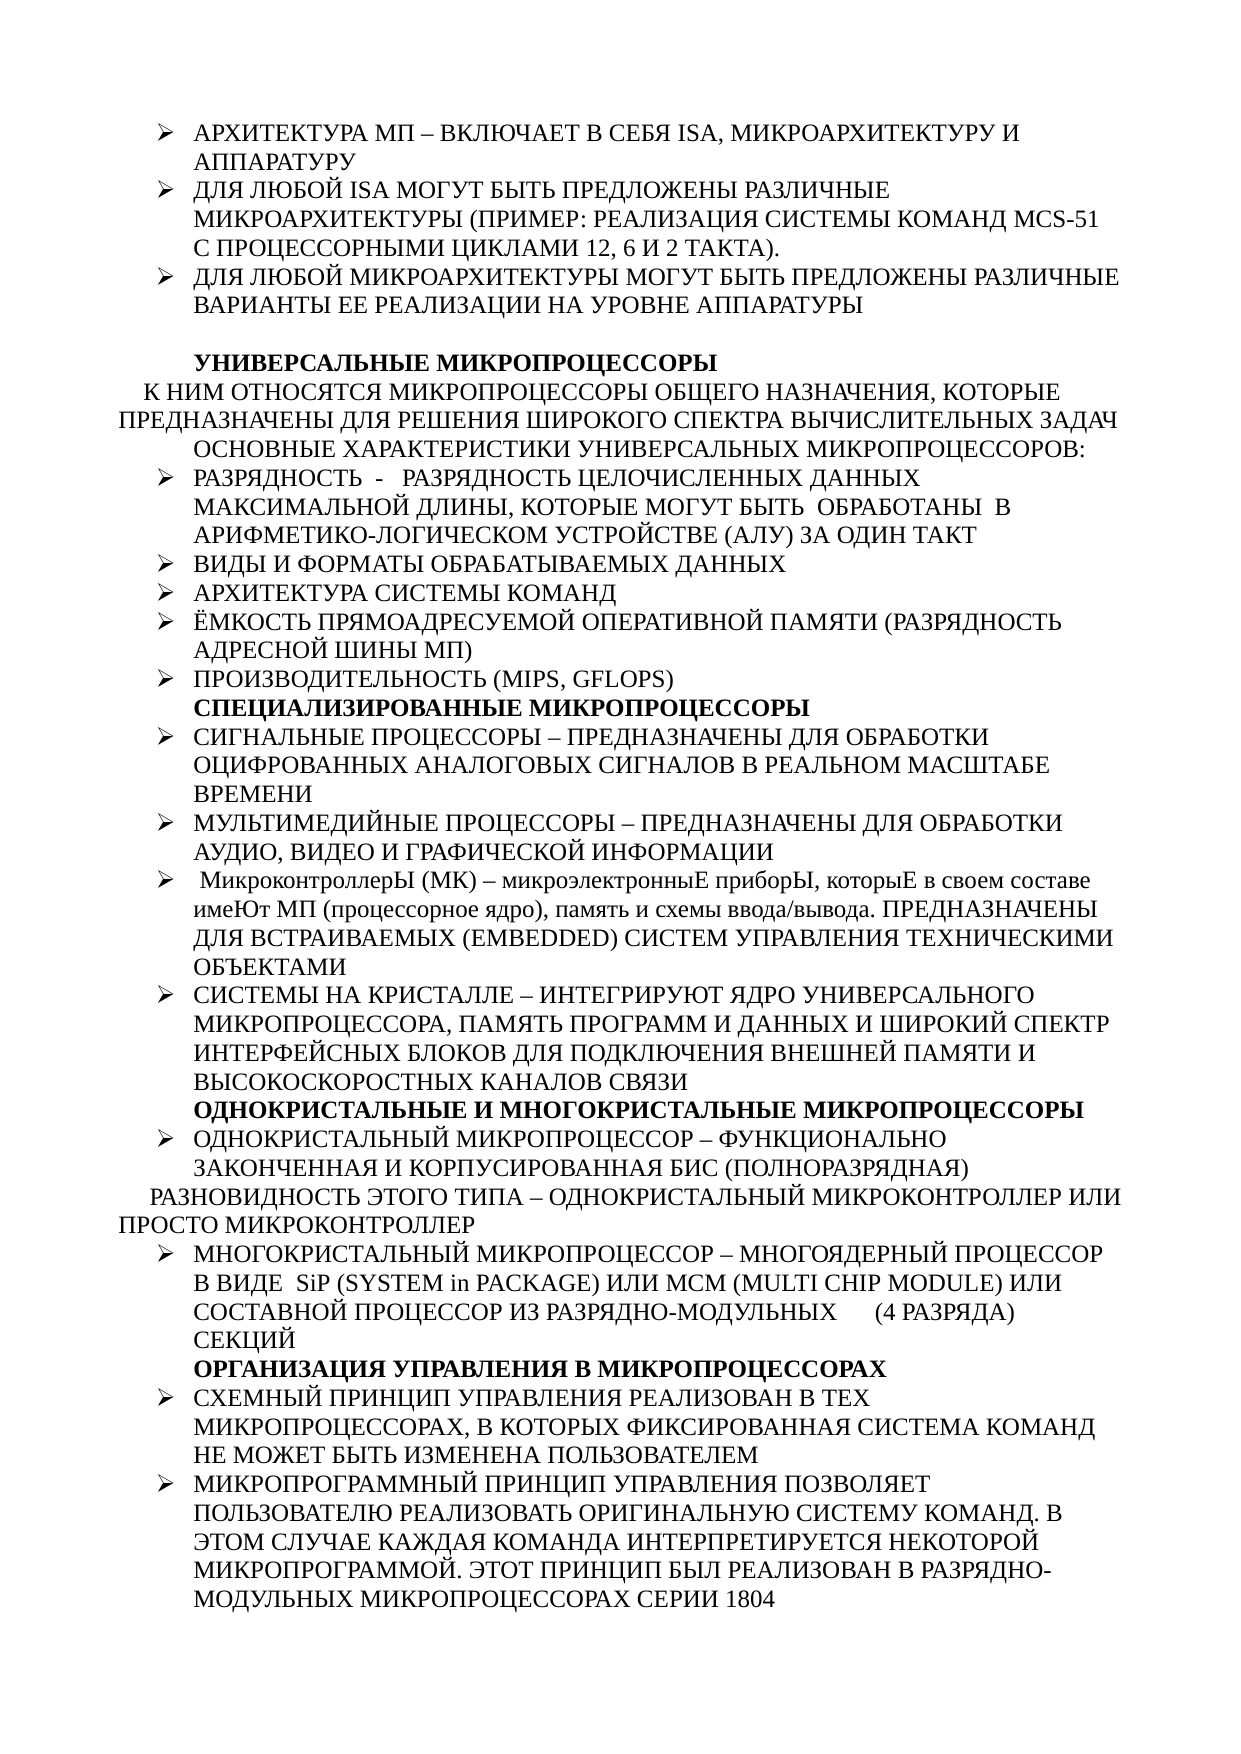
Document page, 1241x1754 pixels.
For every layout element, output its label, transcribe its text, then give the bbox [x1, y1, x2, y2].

text РАЗНОВИДНОСТЬ ЭТОГО ТИПА – ОДНОКРИСТАЛЬНЫЙ МИКРОКОНТРОЛЛЕР ИЛИ ПРОСТО МИКРОКОНТРОЛЛЕР [118, 1182, 1122, 1239]
text ОСНОВНЫЕ ХАРАКТЕРИСТИКИ УНИВЕРСАЛЬНЫХ МИКРОПРОЦЕССОРОВ: [193, 434, 1122, 463]
list СХЕМНЫЙ ПРИНЦИП УПРАВЛЕНИЯ РЕАЛИЗОВАН В ТЕХ МИКРОПРОЦЕССОРАХ, В КОТОРЫХ ФИКСИРОВАННАЯ СИСТЕМА КОМАНД НЕ МОЖЕТ БЫТЬ ИЗМЕНЕНА ПОЛЬЗОВАТЕЛЕМ [156, 1383, 1122, 1469]
text К НИМ ОТНОСЯТСЯ МИКРОПРОЦЕССОРЫ ОБЩЕГО НАЗНАЧЕНИЯ, КОТОРЫЕ ПРЕДНАЗНАЧЕНЫ ДЛЯ РЕШЕНИЯ ШИРОКОГО СПЕКТРА ВЫЧИСЛИТЕЛЬНЫХ ЗАДАЧ [118, 377, 1122, 434]
list Разрядность - разрядность целочисленных данных МАКСИМАЛЬНОЙ ДЛИНЫ, КОТОРЫЕ МОГУТ БЫТЬ обрабОТАНЫ В арифметико-логическоМ устройствЕ (АЛУ) ЗА ОДИН ТАКТ [156, 463, 1122, 549]
list МУЛЬТИМЕДИЙНЫЕ ПРОЦЕССОРЫ – ПРЕДНАЗНАЧЕНЫ ДЛЯ ОБРАБОТКИ АУДИО, ВИДЕО И ГРАФИЧЕСКОЙ ИНФОРМАЦИИ [156, 808, 1122, 866]
list АРХИТЕКТУРА МП – ВКЛЮЧАЕТ В СЕБЯ ISA, МИКРОАРХИТЕКТУРУ И АППАРАТУРУ [156, 118, 1122, 176]
list ёмкость прямоадресуемой оперативной памяти (разрядность АДРЕСНОЙ шины МП) [156, 607, 1122, 664]
text СПЕЦИАЛИЗИРОВАННЫЕ МИКРОПРОЦЕССОРЫ [193, 693, 1122, 722]
list МикроконтроллерЫ (МК) – микроэлектронныЕ приборЫ, которыЕ в своем составе имеЮт МП (процессорное ядро), память и схемы ввода/вывода. ПРЕДНАЗНАЧЕНЫ ДЛЯ ВСТРАИВАЕМЫХ (EMBEDDED) СИСТЕМ УПРАВЛЕНИЯ ТЕХНИЧЕСКИМИ ОБЪЕКТАМИ [156, 866, 1122, 981]
list МИКРОПРОГРАММНЫЙ ПРИНЦИП УПРАВЛЕНИЯ ПОЗВОЛЯЕТ ПОЛЬЗОВАТЕЛЮ РЕАЛИЗОВАТЬ ОРИГИНАЛЬНУЮ СИСТЕМУ КОМАНД. В ЭТОМ СЛУЧАЕ КАЖДАЯ КОМАНДА ИНТЕРПРЕТИРУЕТСЯ НЕКОТОРОЙ МИКРОПРОГРАММОЙ. ЭТОТ ПРИНЦИП БЫЛ РЕАЛИЗОВАН В РАЗРЯДНО-МОДУЛЬНЫХ МИКРОПРОЦЕССОРАХ СЕРИИ 1804 [156, 1469, 1122, 1613]
list АРХИТЕКТУРА системЫ команд [156, 578, 1122, 607]
text УНИВЕРСАЛЬНЫЕ МИКРОПРОЦЕССОРЫ [193, 348, 1122, 377]
list ДЛЯ ЛЮБОЙ ISA МОГУТ БЫТЬ ПРЕДЛОЖЕНЫ РАЗЛИЧНЫЕ МИКРОАРХИТЕКТУРЫ (ПРИМЕР: РЕАЛИЗАЦИЯ СИСТЕМЫ КОМАНД MCS-51 С ПРОЦЕССОРНЫМИ ЦИКЛАМИ 12, 6 И 2 ТАКТА). [156, 176, 1122, 262]
list СИГНАЛЬНЫЕ ПРОЦЕССОРЫ – ПРЕДНАЗНАЧЕНЫ ДЛЯ ОБРАБОТКИ ОЦИФРОВАННЫХ АНАЛОГОВЫХ СИГНАЛОВ В РЕАЛЬНОМ МАСШТАБЕ ВРЕМЕНИ [156, 722, 1122, 808]
list виды и форматы обрабатываемых данных [156, 549, 1122, 578]
list СИСТЕМЫ НА КРИСТАЛЛЕ – ИНТЕГРИРУЮТ ЯДРО УНИВЕРСАЛЬНОГО МИКРОПРОЦЕССОРА, ПАМЯТЬ ПРОГРАММ И ДАННЫХ И ШИРОКИЙ СПЕКТР ИНТЕРФЕЙСНЫХ БЛОКОВ ДЛЯ ПОДКЛЮЧЕНИЯ ВНЕШНЕЙ ПАМЯТИ И ВЫСОКОСКОРОСТНЫХ КАНАЛОВ СВЯЗИ [156, 981, 1122, 1096]
list МНОГОКРИСТАЛЬНЫЙ МИКРОПРОЦЕССОР – МНОГОЯДЕРНЫЙ ПРОЦЕССОР В ВИДЕ SiP (SYSTEM in PACKAGE) ИЛИ МСМ (MULTI CHIP MODULE) ИЛИ СОСТАВНОЙ ПРОЦЕССОР ИЗ РАЗРЯДНО-МОДУЛЬНЫХ (4 РАЗРЯДА) СЕКЦИЙ [156, 1239, 1122, 1354]
list ДЛЯ ЛЮБОЙ МИКРОАРХИТЕКТУРЫ МОГУТ БЫТЬ ПРЕДЛОЖЕНЫ РАЗЛИЧНЫЕ ВАРИАНТЫ ЕЕ РЕАЛИЗАЦИИ НА УРОВНЕ АППАРАТУРЫ [156, 262, 1122, 319]
list ПРОИЗВОДИТЕЛЬНОСТЬ (MIPS, GFLOPS) [156, 664, 1122, 693]
text ОДНОКРИСТАЛЬНЫЕ И МНОГОКРИСТАЛЬНЫЕ МИКРОПРОЦЕССОРЫ [193, 1096, 1122, 1124]
text ОРГАНИЗАЦИЯ УПРАВЛЕНИЯ В МИКРОПРОЦЕССОРАХ [193, 1354, 1122, 1383]
list ОДНОКРИСТАЛЬНЫЙ МИКРОПРОЦЕССОР – ФУНКЦИОНАЛЬНО ЗАКОНЧЕННАЯ И КОРПУСИРОВАННАЯ БИС (ПОЛНОРАЗРЯДНАЯ) [156, 1124, 1122, 1182]
